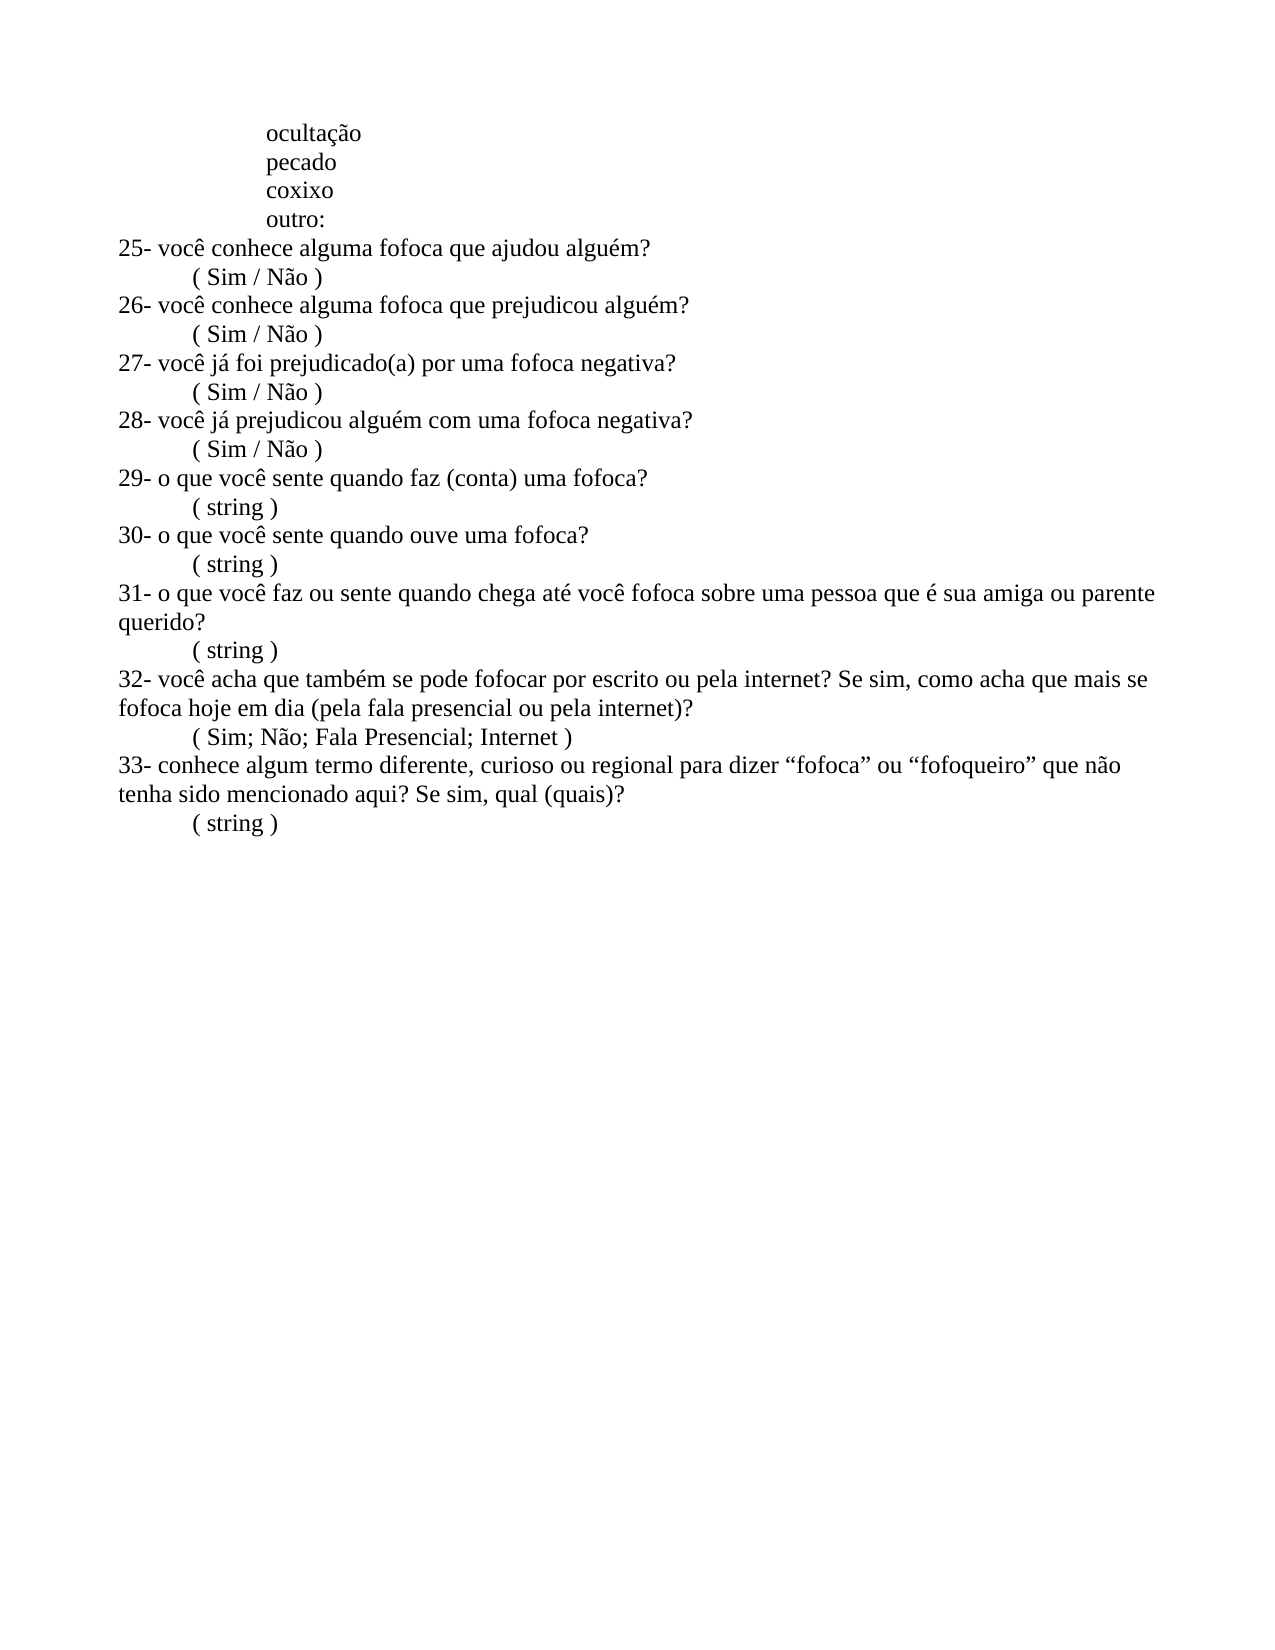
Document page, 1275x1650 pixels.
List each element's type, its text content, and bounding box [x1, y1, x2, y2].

text 25- você conhece alguma fofoca que ajudou alguém? [118, 233, 1157, 262]
text ( Sim; Não; Fala Presencial; Internet ) [192, 722, 1157, 751]
text ( string ) [192, 492, 1157, 521]
text 26- você conhece alguma fofoca que prejudicou alguém? [118, 291, 1157, 319]
text pecado [266, 147, 1157, 176]
text ( string ) [192, 636, 1157, 664]
text ( string ) [192, 549, 1157, 578]
text coxixo [266, 176, 1157, 204]
text 28- você já prejudicou alguém com uma fofoca negativa? [118, 406, 1157, 434]
text 29- o que você sente quando faz (conta) uma fofoca? [118, 463, 1157, 492]
text 33- conhece algum termo diferente, curioso ou regional para dizer “fofoca” ou “fofoqueiro” que não tenha sido mencionado aqui? Se sim, qual (quais)? [118, 751, 1157, 808]
text ( Sim / Não ) [192, 377, 1157, 406]
text 27- você já foi prejudicado(a) por uma fofoca negativa? [118, 348, 1157, 377]
text 32- você acha que também se pode fofocar por escrito ou pela internet? Se sim, como acha que mais se fofoca hoje em dia (pela fala presencial ou pela internet)? [118, 664, 1157, 722]
text ( Sim / Não ) [192, 262, 1157, 291]
text ( string ) [192, 808, 1157, 837]
text outro: [266, 204, 1157, 233]
text 30- o que você sente quando ouve uma fofoca? [118, 521, 1157, 549]
text ( Sim / Não ) [192, 434, 1157, 463]
text ( Sim / Não ) [192, 319, 1157, 348]
text ocultação [266, 118, 1157, 147]
text 31- o que você faz ou sente quando chega até você fofoca sobre uma pessoa que é sua amiga ou parente querido? [118, 578, 1157, 636]
